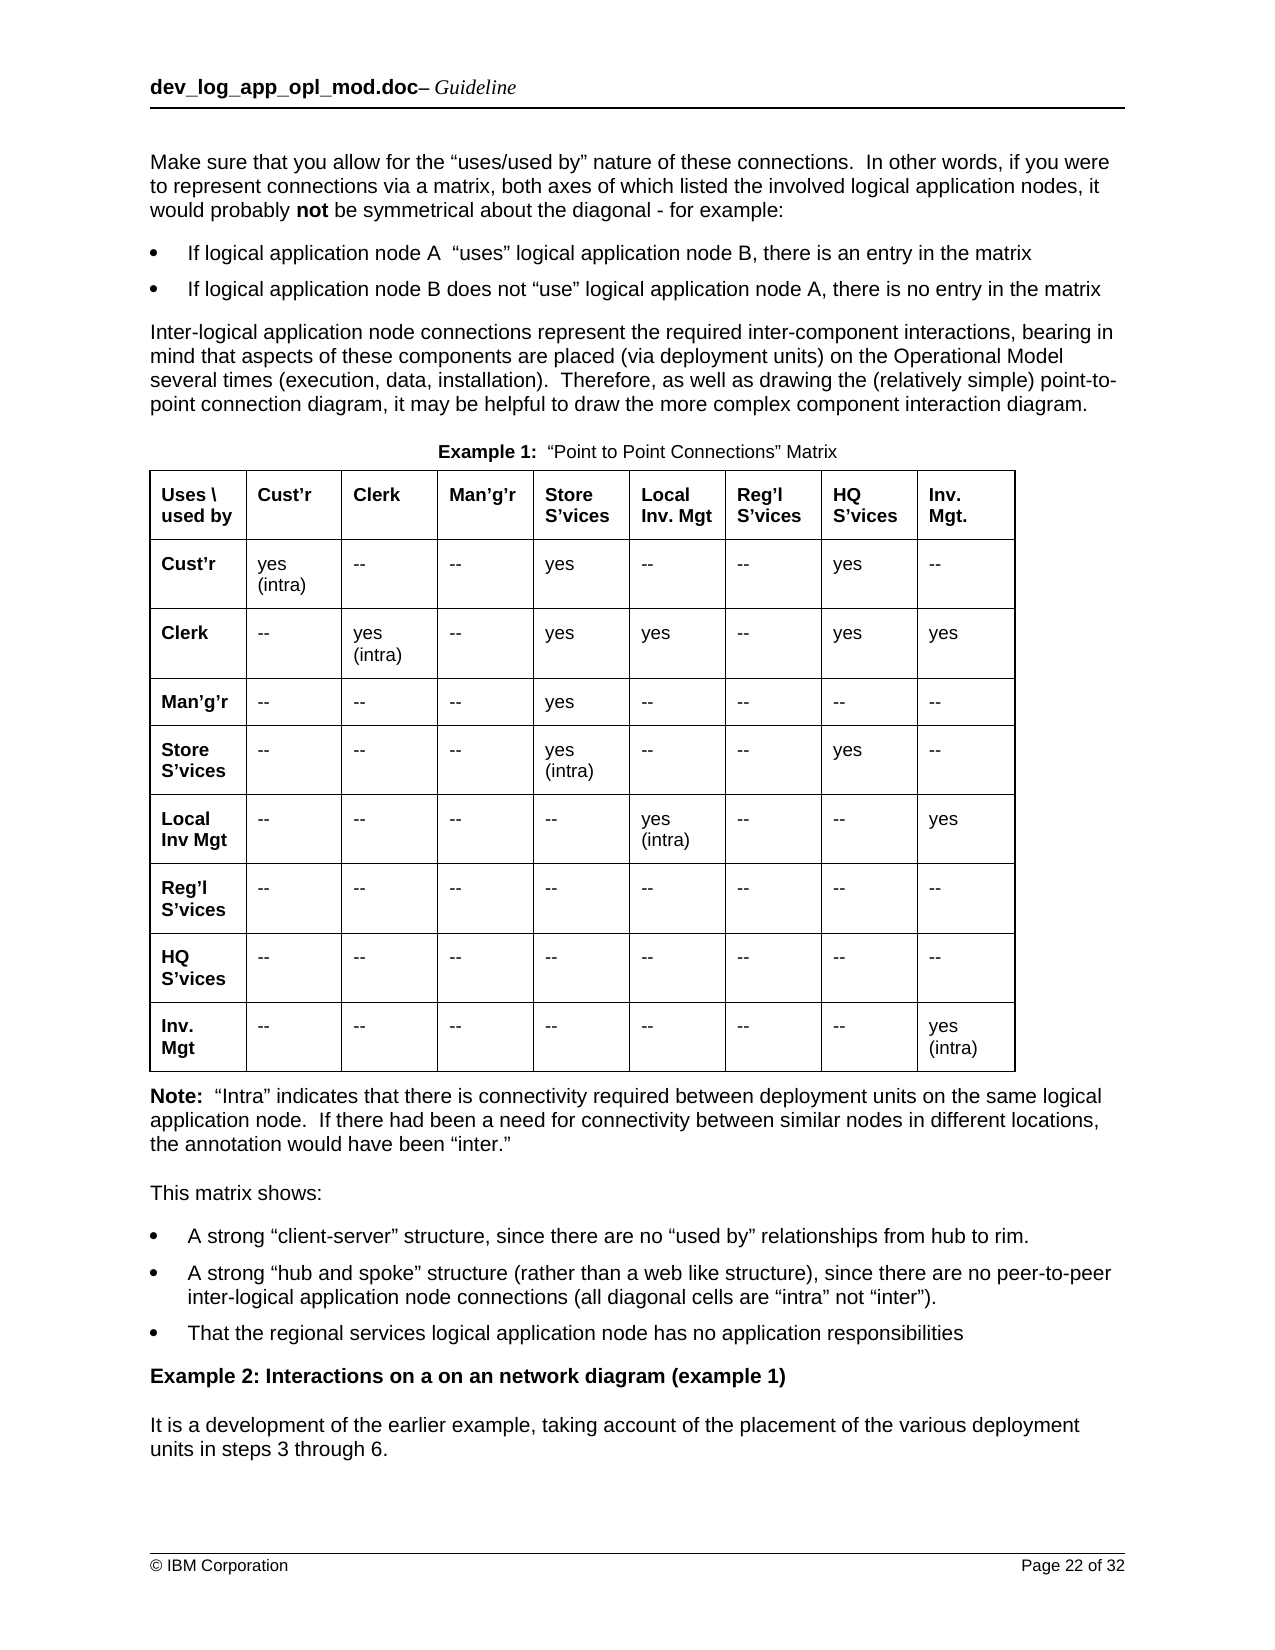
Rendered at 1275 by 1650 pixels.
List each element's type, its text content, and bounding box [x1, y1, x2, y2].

table_cell HQ S’vices [151, 934, 246, 1002]
table_cell yes (intra) [630, 795, 725, 863]
table_cell -- [918, 726, 1014, 794]
table_cell yes [534, 609, 629, 677]
table_cell -- [726, 864, 821, 932]
table_cell yes (intra) [342, 609, 437, 677]
table_cell -- [630, 540, 725, 608]
table_cell -- [726, 1003, 821, 1071]
table_cell -- [918, 679, 1014, 725]
table_cell -- [438, 864, 533, 932]
table_cell -- [342, 934, 437, 1002]
table_cell -- [534, 934, 629, 1002]
table_header Local Inv. Mgt [630, 471, 725, 539]
table_cell -- [918, 864, 1014, 932]
table_cell -- [438, 795, 533, 863]
table_cell yes [630, 609, 725, 677]
text Note: “Intra” indicates that there is connectivity required between deployment units on the same logical application node. If there had been a need for connectivity between similar nodes in different locations, the annotation would have been “inter.” [150, 1084, 1125, 1156]
table_cell -- [247, 864, 341, 932]
table_cell Inv. Mgt [151, 1003, 246, 1071]
table_cell -- [247, 1003, 341, 1071]
table_cell -- [438, 540, 533, 608]
table_cell yes [918, 609, 1014, 677]
text This matrix shows: [150, 1181, 1125, 1205]
table_cell -- [918, 934, 1014, 1002]
table_cell -- [822, 934, 917, 1002]
table_cell yes [534, 540, 629, 608]
table_cell yes [822, 540, 917, 608]
table_cell -- [342, 726, 437, 794]
table_cell yes (intra) [534, 726, 629, 794]
table_cell -- [918, 540, 1014, 608]
table_cell -- [630, 864, 725, 932]
text Example 1: “Point to Point Connections” Matrix [150, 441, 1125, 462]
text Inter-logical application node connections represent the required inter-component interactions, bearing in mind that aspects of these components are placed (via deployment units) on the Operational Model several times (execution, data, installation). Therefore, as well as drawing the (relatively simple) point-to-point connection diagram, it may be helpful to draw the more complex component interaction diagram. [150, 320, 1125, 416]
table_cell -- [247, 609, 341, 677]
table_cell Clerk [151, 609, 246, 677]
table_cell -- [822, 864, 917, 932]
table_cell yes [822, 609, 917, 677]
table_cell -- [438, 934, 533, 1002]
table_cell -- [247, 934, 341, 1002]
table_cell -- [726, 679, 821, 725]
table_cell Local Inv Mgt [151, 795, 246, 863]
table_cell Reg’l S’vices [151, 864, 246, 932]
text Example 2: Interactions on a on an network diagram (example 1) [150, 1364, 1125, 1388]
table_cell Store S’vices [151, 726, 246, 794]
table_cell -- [247, 726, 341, 794]
table_cell -- [342, 864, 437, 932]
table_cell Cust’r [151, 540, 246, 608]
table_cell -- [630, 679, 725, 725]
table_cell -- [342, 540, 437, 608]
table_header Cust’r [247, 471, 341, 539]
table_cell -- [534, 864, 629, 932]
table_cell -- [342, 795, 437, 863]
table_cell yes [918, 795, 1014, 863]
table_cell -- [438, 609, 533, 677]
table_cell -- [342, 679, 437, 725]
table_cell -- [822, 795, 917, 863]
table_header HQ S’vices [822, 471, 917, 539]
table_cell -- [822, 1003, 917, 1071]
table_cell yes [822, 726, 917, 794]
table_header Man’g’r [438, 471, 533, 539]
table_header Store S’vices [534, 471, 629, 539]
table_cell -- [247, 795, 341, 863]
list A strong “client-server” structure, since there are no “used by” relationships from hub to rim. [150, 1224, 1125, 1248]
table_cell -- [726, 726, 821, 794]
table_cell -- [630, 1003, 725, 1071]
table_cell -- [438, 679, 533, 725]
table_header Reg’l S’vices [726, 471, 821, 539]
list That the regional services logical application node has no application responsibilities [150, 1321, 1125, 1345]
text It is a development of the earlier example, taking account of the placement of the various deployment units in steps 3 through 6. [150, 1413, 1125, 1461]
table_header Clerk [342, 471, 437, 539]
table_cell -- [630, 726, 725, 794]
table_cell yes (intra) [918, 1003, 1014, 1071]
table_cell yes (intra) [247, 540, 341, 608]
table_cell yes [534, 679, 629, 725]
table_cell -- [247, 679, 341, 725]
table_cell -- [726, 540, 821, 608]
table_cell -- [438, 726, 533, 794]
table_cell -- [726, 795, 821, 863]
table_cell -- [822, 679, 917, 725]
list If logical application node B does not “use” logical application node A, there is no entry in the matrix [150, 277, 1125, 301]
table_cell -- [630, 934, 725, 1002]
table_cell -- [534, 1003, 629, 1071]
table_header Inv. Mgt. [918, 471, 1014, 539]
list A strong “hub and spoke” structure (rather than a web like structure), since there are no peer-to-peer inter-logical application node connections (all diagonal cells are “intra” not “inter”). [150, 1261, 1125, 1308]
text Make sure that you allow for the “uses/used by” nature of these connections. In other words, if you were to represent connections via a matrix, both axes of which listed the involved logical application nodes, it would probably not be symmetrical about the diagonal - for example: [150, 150, 1125, 222]
list If logical application node A “uses” logical application node B, there is an entry in the matrix [150, 241, 1125, 265]
table_header Uses \ used by [151, 471, 246, 539]
table_cell -- [438, 1003, 533, 1071]
table_cell -- [726, 609, 821, 677]
table_cell -- [342, 1003, 437, 1071]
table_cell Man’g’r [151, 679, 246, 725]
table_cell -- [726, 934, 821, 1002]
table_cell -- [534, 795, 629, 863]
